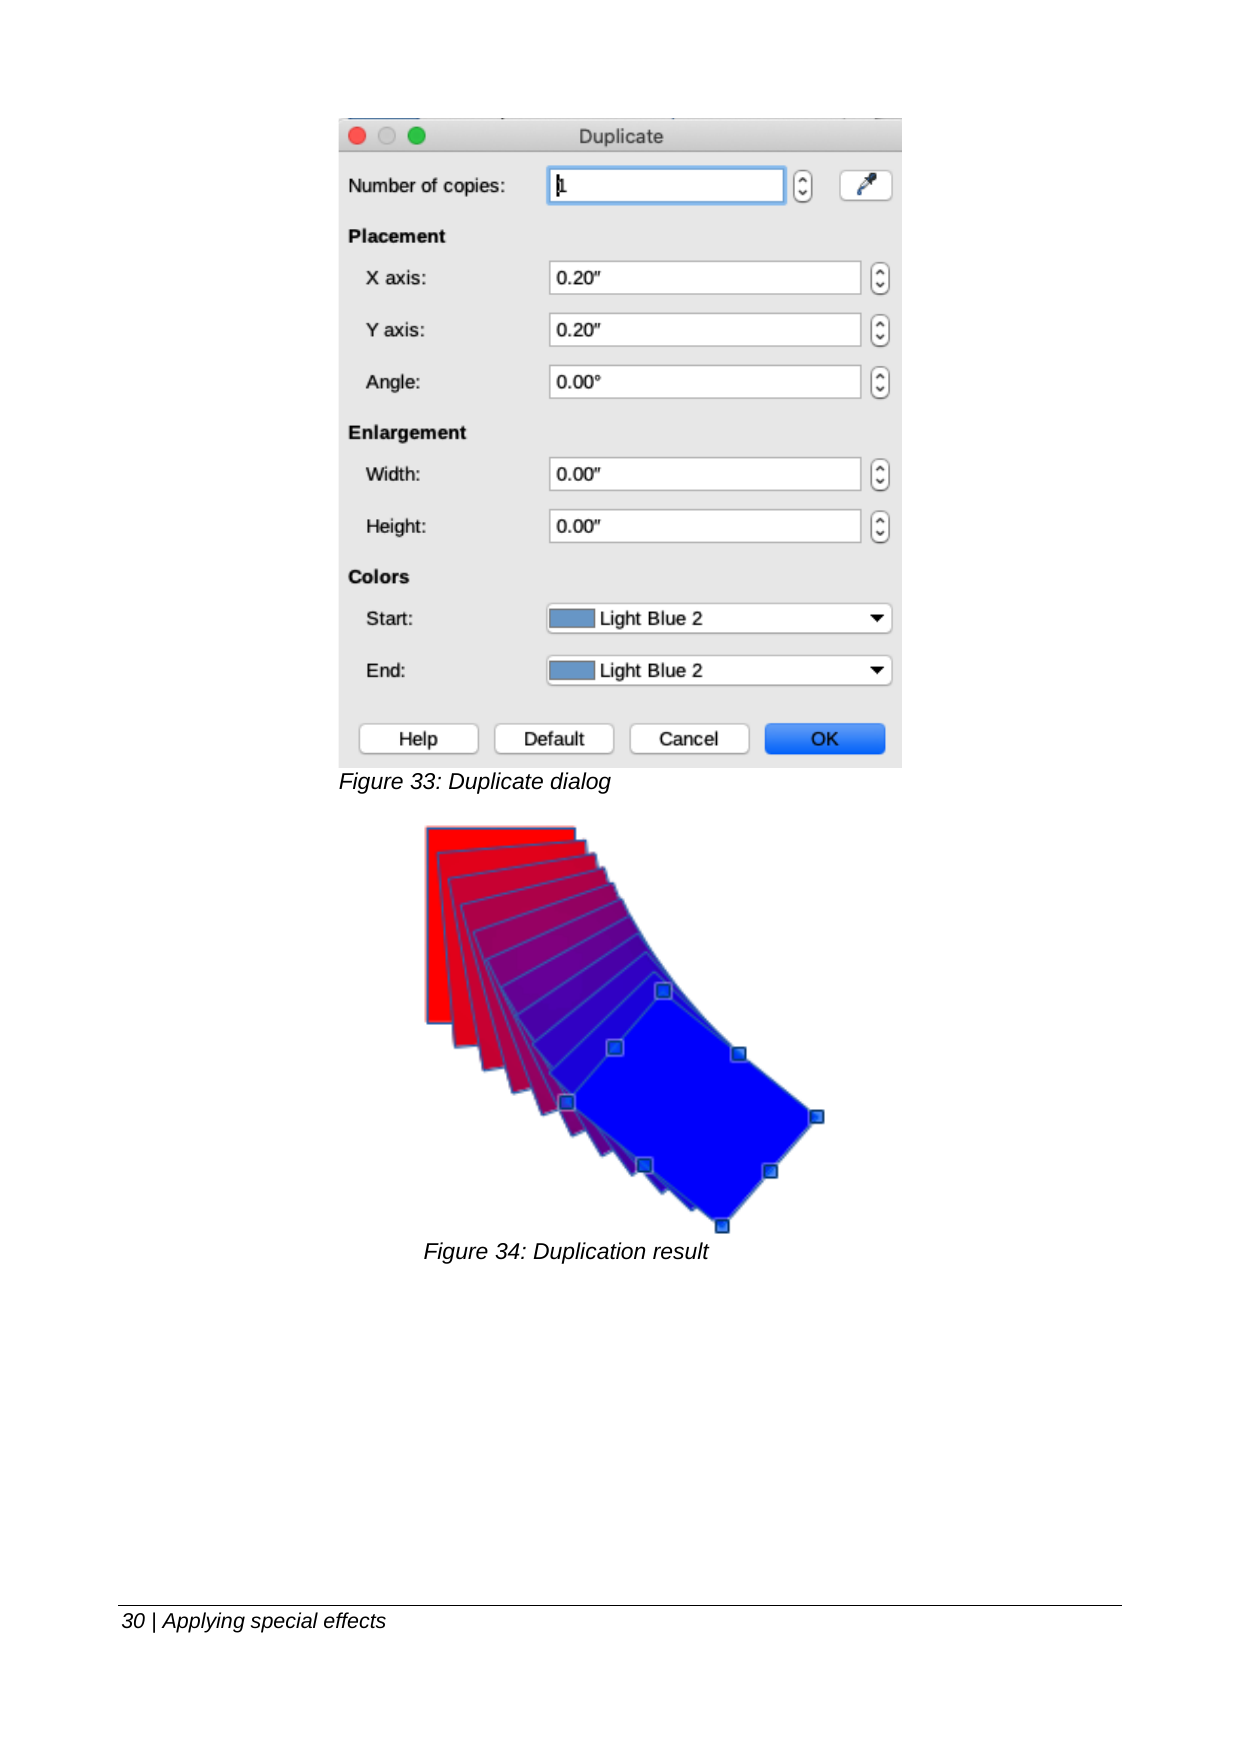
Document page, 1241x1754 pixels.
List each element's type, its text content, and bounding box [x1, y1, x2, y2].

picture [423, 824, 827, 1238]
picture [338, 118, 902, 768]
text Figure 34: Duplication result [423, 824, 847, 1264]
text Figure 33: Duplicate dialog [338, 768, 902, 794]
